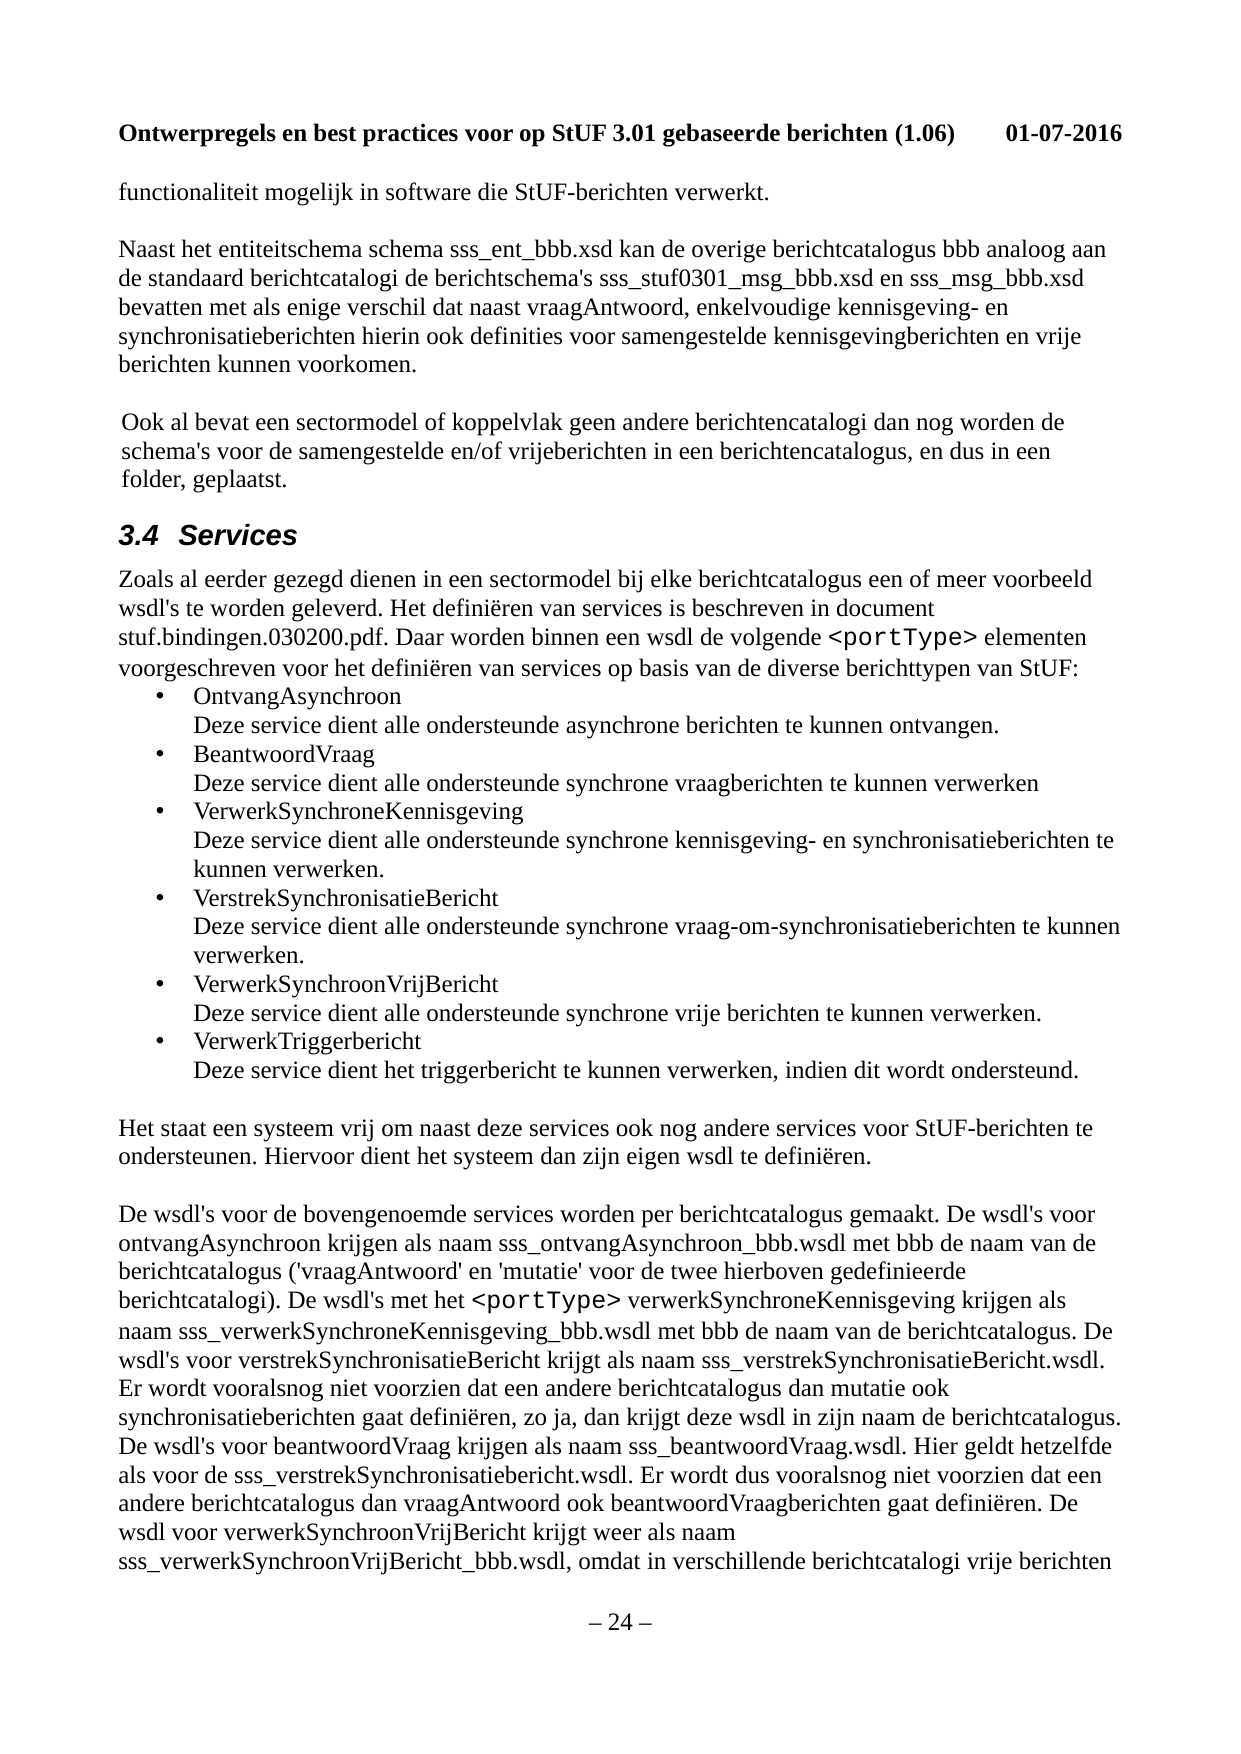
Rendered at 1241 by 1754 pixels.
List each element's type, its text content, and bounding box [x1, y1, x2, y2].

list VerwerkTriggerbericht [156, 1026, 1122, 1055]
list OntvangAsynchroon [156, 681, 1122, 710]
text functionaliteit mogelijk in software die StUF-berichten verwerkt. [118, 177, 1122, 206]
list Deze service dient alle ondersteunde synchrone vraagberichten te kunnen verwerken [156, 768, 1122, 796]
list VerstrekSynchronisatieBericht [156, 883, 1122, 911]
subtitle Services [118, 518, 1122, 552]
list Deze service dient alle ondersteunde synchrone vrije berichten te kunnen verwerken. [156, 998, 1122, 1026]
text Het staat een systeem vrij om naast deze services ook nog andere services voor StUF-berichten te ondersteunen. Hiervoor dient het systeem dan zijn eigen wsdl te definiëren. [118, 1113, 1122, 1170]
list BeantwoordVraag [156, 739, 1122, 768]
list Deze service dient alle ondersteunde synchrone kennisgeving- en synchronisatieberichten te kunnen verwerken. [156, 825, 1122, 883]
list VerwerkSynchroonVrijBericht [156, 969, 1122, 998]
text De wsdl's voor de bovengenoemde services worden per berichtcatalogus gemaakt. De wsdl's voor ontvangAsynchroon krijgen als naam sss_ontvangAsynchroon_bbb.wsdl met bbb de naam van de berichtcatalogus ('vraagAntwoord' en 'mutatie' voor de twee hierboven gedefinieerde berichtcatalogi). De wsdl's met het <portType> verwerkSynchroneKennisgeving krijgen als naam sss_verwerkSynchroneKennisgeving_bbb.wsdl met bbb de naam van de berichtcatalogus. De wsdl's voor verstrekSynchronisatieBericht krijgt als naam sss_verstrekSynchronisatieBericht.wsdl. Er wordt vooralsnog niet voorzien dat een andere berichtcatalogus dan mutatie ook synchronisatieberichten gaat definiëren, zo ja, dan krijgt deze wsdl in zijn naam de berichtcatalogus. De wsdl's voor beantwoordVraag krijgen als naam sss_beantwoordVraag.wsdl. Hier geldt hetzelfde als voor de sss_verstrekSynchronisatiebericht.wsdl. Er wordt dus vooralsnog niet voorzien dat een andere berichtcatalogus dan vraagAntwoord ook beantwoordVraagberichten gaat definiëren. De wsdl voor verwerkSynchroonVrijBericht krijgt weer als naam sss_verwerkSynchroonVrijBericht_bbb.wsdl, omdat in verschillende berichtcatalogi vrije berichten [118, 1199, 1122, 1575]
list Deze service dient alle ondersteunde asynchrone berichten te kunnen ontvangen. [156, 710, 1122, 739]
text Zoals al eerder gezegd dienen in een sectormodel bij elke berichtcatalogus een of meer voorbeeld wsdl's te worden geleverd. Het definiëren van services is beschreven in document stuf.bindingen.030200.pdf. Daar worden binnen een wsdl de volgende <portType> elementen voorgeschreven voor het definiëren van services op basis van de diverse berichttypen van StUF: [118, 564, 1122, 681]
list Deze service dient het triggerbericht te kunnen verwerken, indien dit wordt ondersteund. [156, 1055, 1122, 1084]
text Ook al bevat een sectormodel of koppelvlak geen andere berichtencatalogi dan nog worden de schema's voor de samengestelde en/of vrijeberichten in een berichtencatalogus, en dus in een folder, geplaatst. [121, 407, 1122, 493]
list Deze service dient alle ondersteunde synchrone vraag-om-synchronisatieberichten te kunnen verwerken. [156, 911, 1122, 969]
text Naast het entiteitschema schema sss_ent_bbb.xsd kan de overige berichtcatalogus bbb analoog aan de standaard berichtcatalogi de berichtschema's sss_stuf0301_msg_bbb.xsd en sss_msg_bbb.xsd bevatten met als enige verschil dat naast vraagAntwoord, enkelvoudige kennisgeving- en synchronisatieberichten hierin ook definities voor samengestelde kennisgevingberichten en vrije berichten kunnen voorkomen. [118, 234, 1122, 378]
list VerwerkSynchroneKennisgeving [156, 796, 1122, 825]
